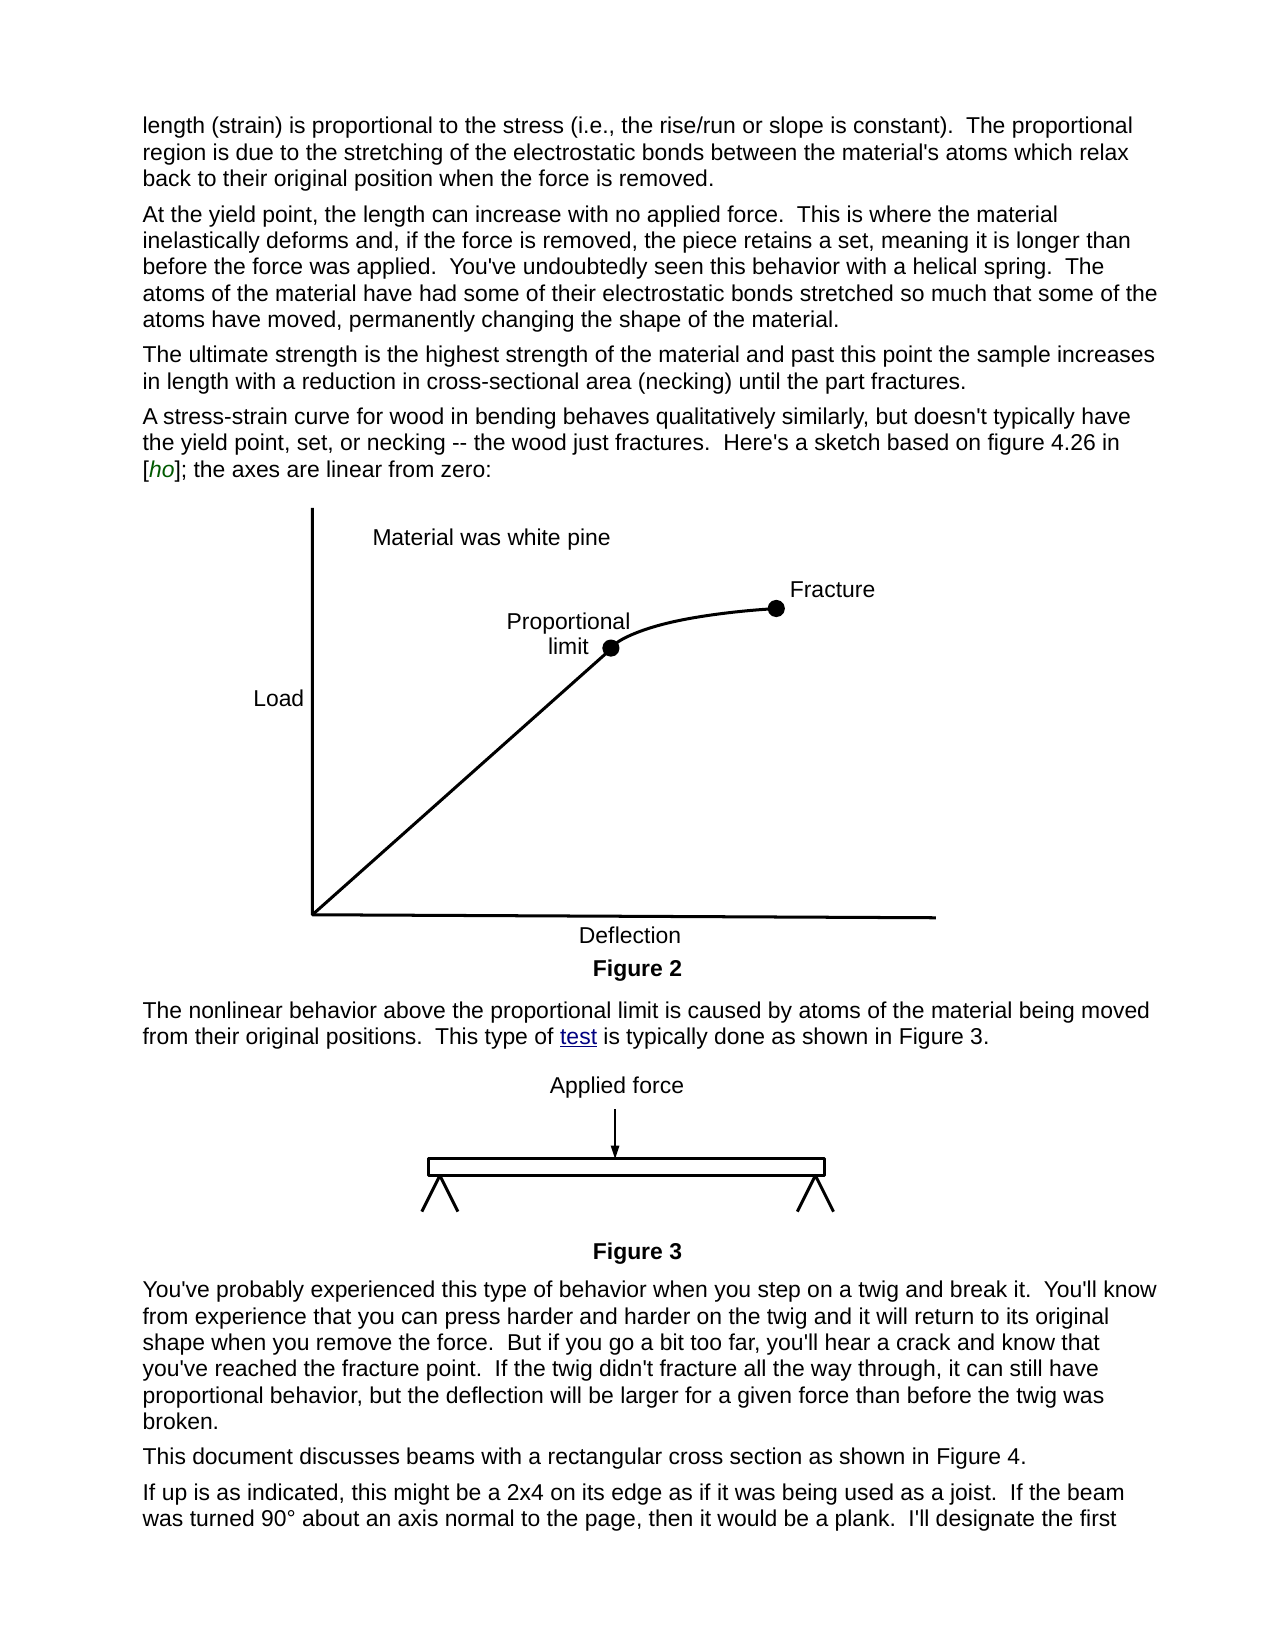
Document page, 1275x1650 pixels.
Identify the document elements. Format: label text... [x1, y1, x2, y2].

text You've probably experienced this type of behavior when you step on a twig and break it. You'll know from experience that you can press harder and harder on the twig and it will return to its original shape when you remove the force. But if you go a bit too far, you'll hear a crack and know that you've reached the fracture point. If the twig didn't fracture all the way through, it can still have proportional behavior, but the deflection will be larger for a given force than before the twig was broken. [142, 1058, 1162, 1434]
text If up is as indicated, this might be a 2x4 on its edge as if it was being used as a joist. If the beam was turned 90° about an axis normal to the page, then it would be a plank. I'll designate the first [142, 1479, 1162, 1531]
text At the yield point, the length can increase with no applied force. This is where the material inelastically deforms and, if the force is removed, the piece retains a set, meaning it is longer than before the force was applied. You've undoubtedly seen this behavior with a helical spring. The atoms of the material have had some of their electrostatic bonds stretched so much that some of the atoms have moved, permanently changing the shape of the material. [142, 201, 1162, 332]
text The ultimate strength is the highest strength of the material and past this point the sample increases in length with a reduction in cross-sectional area (necking) until the part fractures. [142, 341, 1162, 394]
text The nonlinear behavior above the proportional limit is caused by atoms of the material being moved from their original positions. This type of test is typically done as shown in Figure 3. [142, 491, 1162, 1049]
text Figure 3 [222, 1071, 1052, 1264]
text A stress-strain curve for wood in bending behaves qualitatively similarly, but doesn't typically have the yield point, set, or necking -- the wood just fractures. Here's a sketch based on figure 4.26 in [ho]; the axes are linear from zero: [142, 403, 1162, 482]
text This document discusses beams with a rectangular cross section as shown in Figure 4. [142, 1443, 1162, 1470]
text Figure 2 [222, 504, 1052, 982]
text length (strain) is proportional to the stress (i.e., the rise/run or slope is constant). The proportional region is due to the stretching of the electrostatic bonds between the material's atoms which relax back to their original position when the force is removed. [142, 112, 1162, 192]
